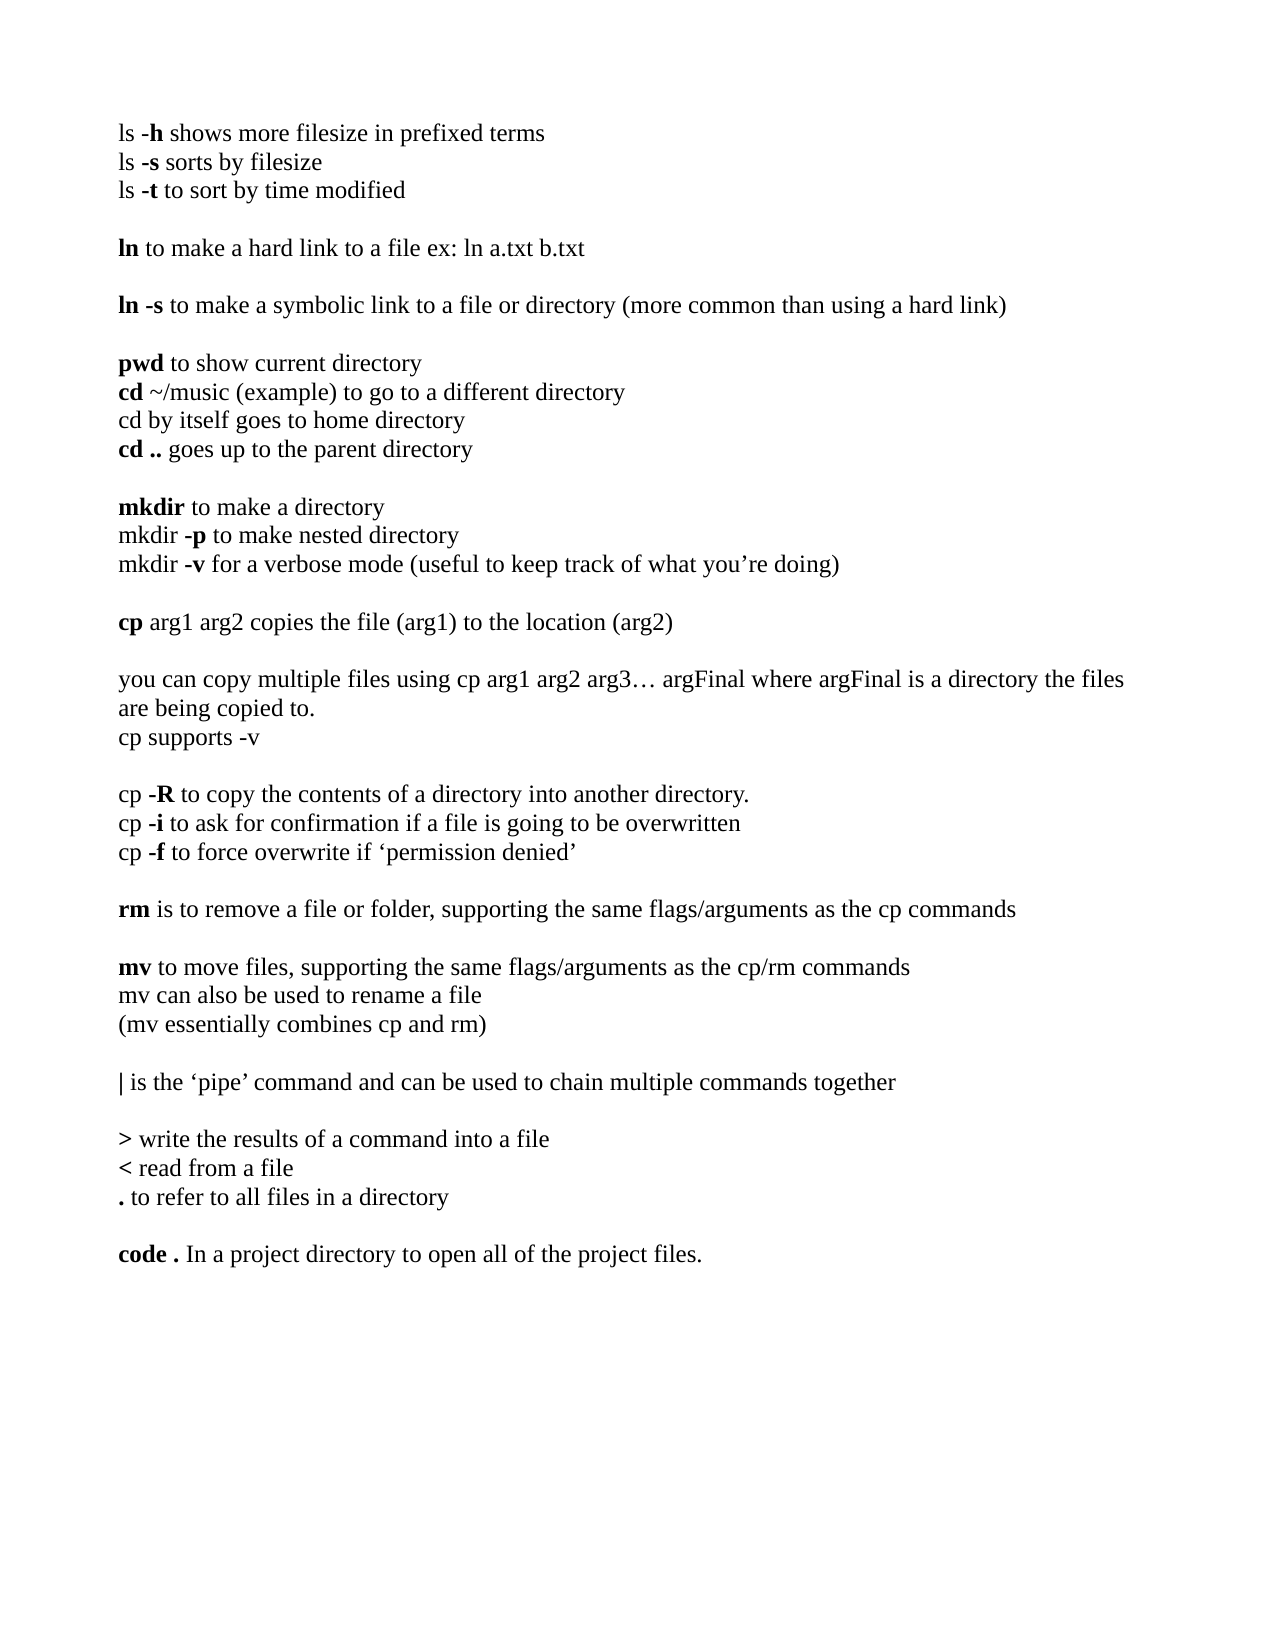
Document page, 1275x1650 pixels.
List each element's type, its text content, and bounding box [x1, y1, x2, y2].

text pwd to show current directory [118, 348, 1157, 377]
text cd by itself goes to home directory [118, 406, 1157, 434]
text (mv essentially combines cp and rm) [118, 1009, 1157, 1038]
text cp -R to copy the contents of a directory into another directory. [118, 779, 1157, 808]
text mkdir -v for a verbose mode (useful to keep track of what you’re doing) [118, 549, 1157, 578]
text cp arg1 arg2 copies the file (arg1) to the location (arg2) [118, 607, 1157, 636]
text > write the results of a command into a file [118, 1124, 1157, 1153]
text rm is to remove a file or folder, supporting the same flags/arguments as the cp commands [118, 894, 1157, 923]
text cp supports -v [118, 722, 1157, 751]
text ls -h shows more filesize in prefixed terms [118, 118, 1157, 147]
text mkdir -p to make nested directory [118, 521, 1157, 549]
text cd ~/music (example) to go to a different directory [118, 377, 1157, 406]
text ls -t to sort by time modified [118, 176, 1157, 204]
text mkdir to make a directory [118, 492, 1157, 521]
text . to refer to all files in a directory [118, 1182, 1157, 1211]
text mv to move files, supporting the same flags/arguments as the cp/rm commands [118, 952, 1157, 981]
text cp -f to force overwrite if ‘permission denied’ [118, 837, 1157, 866]
text cp -i to ask for confirmation if a file is going to be overwritten [118, 808, 1157, 837]
text < read from a file [118, 1153, 1157, 1182]
text ls -s sorts by filesize [118, 147, 1157, 176]
text ln -s to make a symbolic link to a file or directory (more common than using a hard link) [118, 291, 1157, 319]
text ln to make a hard link to a file ex: ln a.txt b.txt [118, 233, 1157, 262]
text cd .. goes up to the parent directory [118, 434, 1157, 463]
text | is the ‘pipe’ command and can be used to chain multiple commands together [118, 1067, 1157, 1096]
text mv can also be used to rename a file [118, 981, 1157, 1009]
text you can copy multiple files using cp arg1 arg2 arg3… argFinal where argFinal is a directory the files are being copied to. [118, 664, 1157, 722]
text code . In a project directory to open all of the project files. [118, 1239, 1157, 1268]
